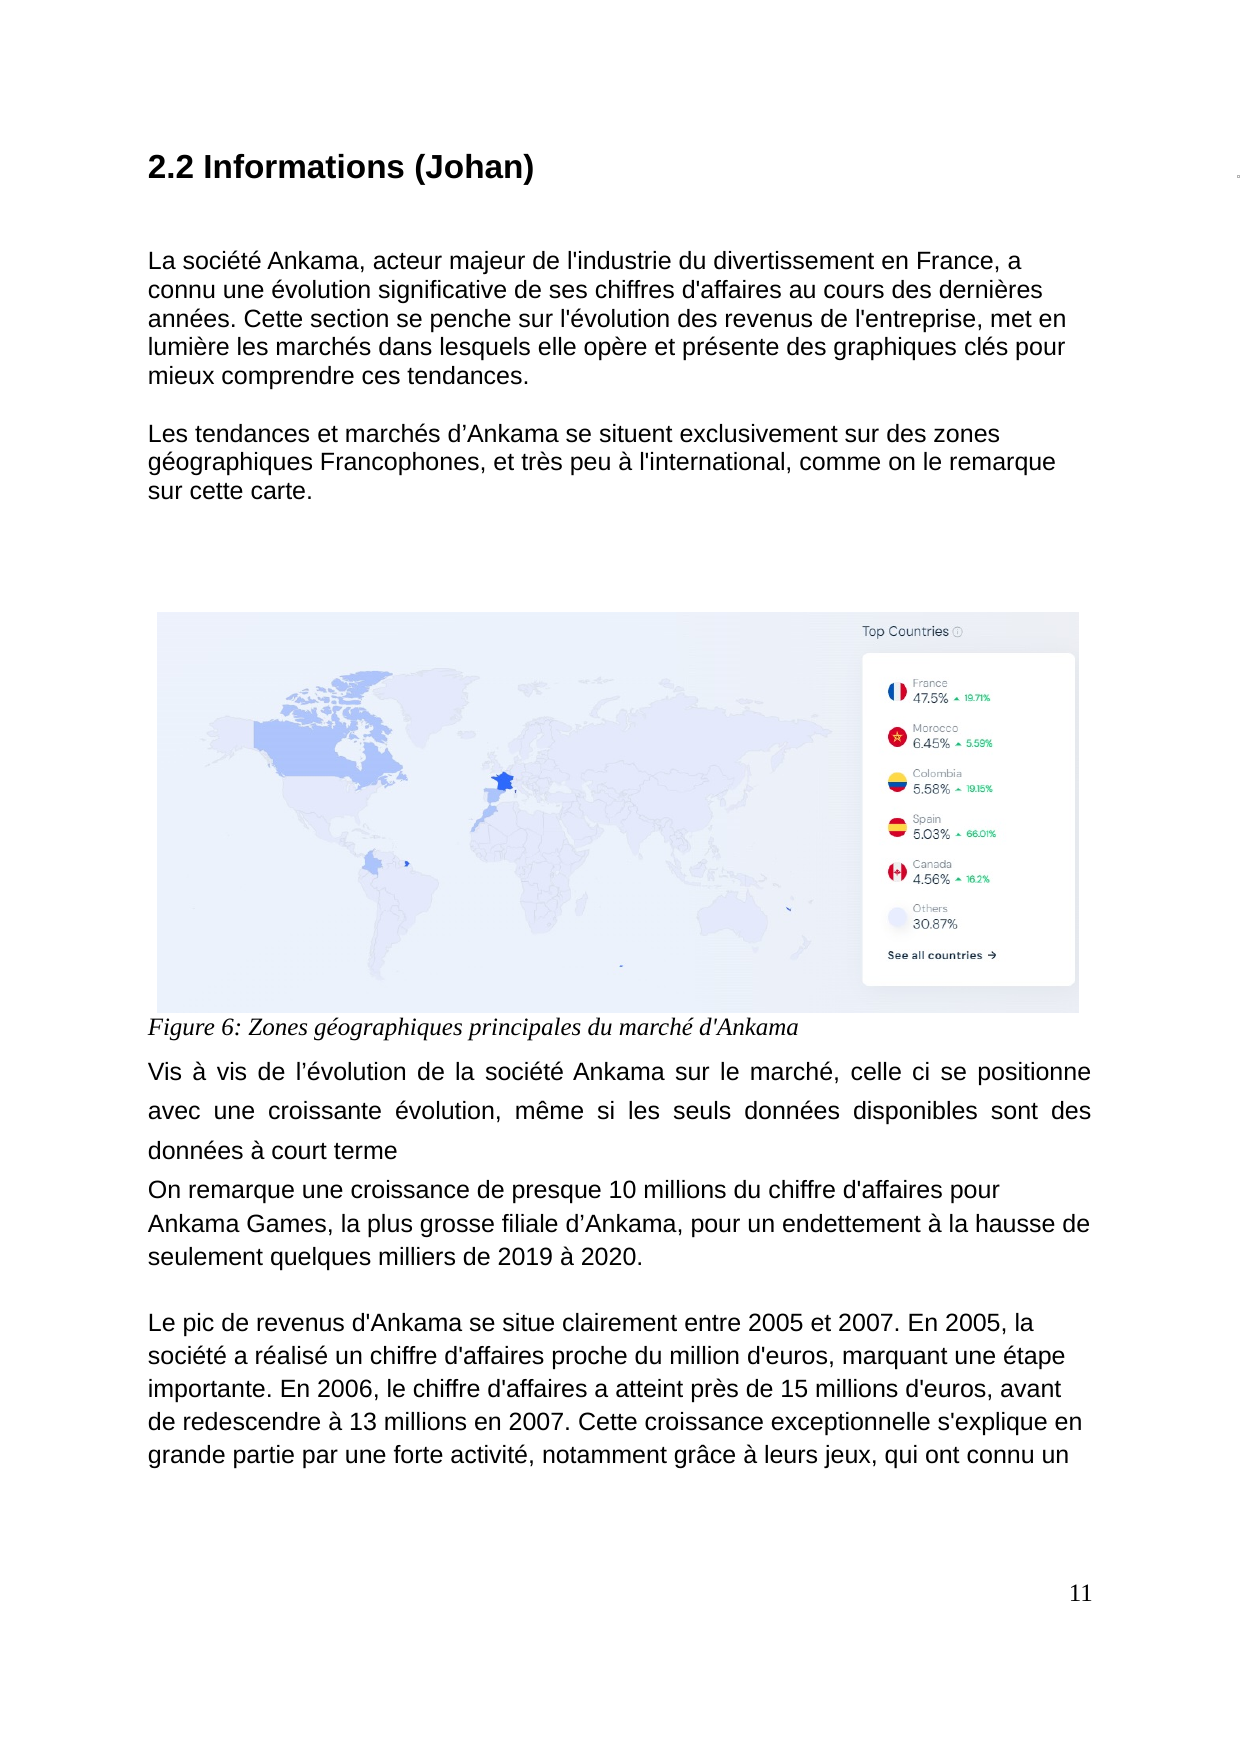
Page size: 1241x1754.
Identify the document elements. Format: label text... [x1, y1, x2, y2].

text On remarque une croissance de presque 10 millions du chiffre d'affaires pour Ankama Games, la plus grosse filiale d’Ankama, pour un endettement à la hausse de seulement quelques milliers de 2019 à 2020. Le pic de revenus d'Ankama se situe clairement entre 2005 et 2007. En 2005, la société a réalisé un chiffre d'affaires proche du million d'euros, marquant une étape importante. En 2006, le chiffre d'affaires a atteint près de 15 millions d'euros, avant de redescendre à 13 millions en 2007. Cette croissance exceptionnelle s'explique en grande partie par une forte activité, notamment grâce à leurs jeux, qui ont connu un [148, 1176, 1093, 1468]
subtitle 2.2 Informations (Johan) [148, 148, 1093, 186]
text La société Ankama, acteur majeur de l'industrie du divertissement en France, a connu une évolution significative de ses chiffres d'affaires au cours des dernières années. Cette section se penche sur l'évolution des revenus de l'entreprise, met en lumière les marchés dans lesquels elle opère et présente des graphiques clés pour mieux comprendre ces tendances. Les tendances et marchés d’Ankama se situent exclusivement sur des zones géographiques Francophones, et très peu à l'international, comme on le remarque sur cette carte. [148, 246, 1093, 505]
text Vis à vis de l’évolution de la société Ankama sur le marché, celle ci se positionne avec une croissante évolution, même si les seuls données disponibles sont des données à court terme [148, 1057, 1093, 1165]
picture [157, 612, 1079, 1013]
text Figure 6: Zones géographiques principales du marché d'Ankama [148, 613, 1088, 1041]
